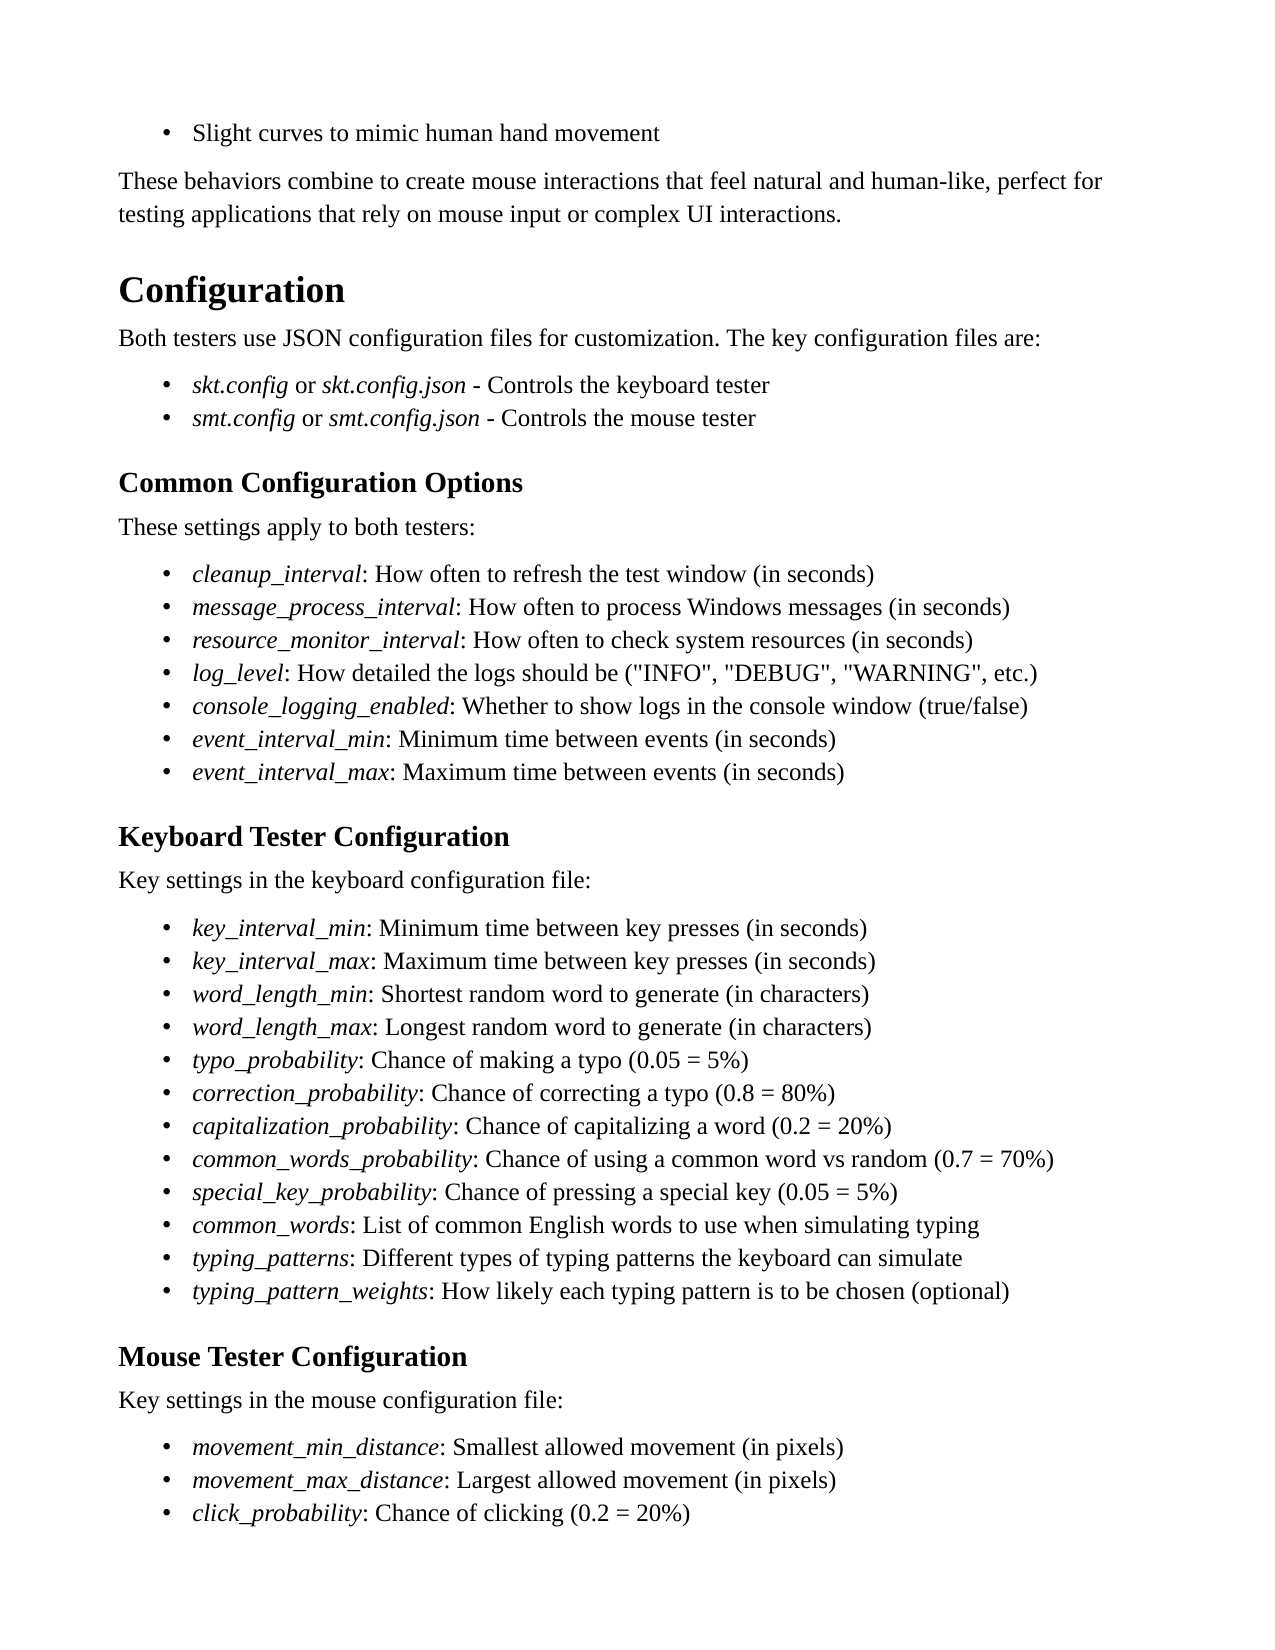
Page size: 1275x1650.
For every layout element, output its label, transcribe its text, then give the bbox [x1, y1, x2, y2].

list word_length_max: Longest random word to generate (in characters) [162, 1012, 1157, 1041]
list movement_max_distance: Largest allowed movement (in pixels) [162, 1465, 1157, 1494]
text Key settings in the mouse configuration file: [118, 1385, 1157, 1413]
subtitle Mouse Tester Configuration [118, 1339, 1157, 1372]
list correction_probability: Chance of correcting a typo (0.8 = 80%) [162, 1078, 1157, 1107]
list smt.config or smt.config.json - Controls the mouse tester [162, 403, 1157, 432]
list special_key_probability: Chance of pressing a special key (0.05 = 5%) [162, 1177, 1157, 1206]
list typo_probability: Chance of making a typo (0.05 = 5%) [162, 1045, 1157, 1074]
list event_interval_min: Minimum time between events (in seconds) [162, 724, 1157, 753]
list word_length_min: Shortest random word to generate (in characters) [162, 979, 1157, 1008]
text These settings apply to both testers: [118, 512, 1157, 540]
list key_interval_min: Minimum time between key presses (in seconds) [162, 913, 1157, 942]
list typing_pattern_weights: How likely each typing pattern is to be chosen (optional) [162, 1276, 1157, 1305]
list message_process_interval: How often to process Windows messages (in seconds) [162, 592, 1157, 621]
list movement_min_distance: Smallest allowed movement (in pixels) [162, 1432, 1157, 1461]
list console_logging_enabled: Whether to show logs in the console window (true/false) [162, 691, 1157, 720]
list typing_patterns: Different types of typing patterns the keyboard can simulate [162, 1243, 1157, 1272]
list Slight curves to mimic human hand movement [162, 118, 1157, 147]
list event_interval_max: Maximum time between events (in seconds) [162, 757, 1157, 786]
text Key settings in the keyboard configuration file: [118, 866, 1157, 894]
text These behaviors combine to create mouse interactions that feel natural and human-like, perfect for testing applications that rely on mouse input or complex UI interactions. [118, 166, 1157, 227]
list cleanup_interval: How often to refresh the test window (in seconds) [162, 559, 1157, 588]
list resource_monitor_interval: How often to check system resources (in seconds) [162, 625, 1157, 654]
subtitle Configuration [118, 267, 1157, 310]
list common_words: List of common English words to use when simulating typing [162, 1210, 1157, 1239]
list capitalization_probability: Chance of capitalizing a word (0.2 = 20%) [162, 1111, 1157, 1140]
subtitle Common Configuration Options [118, 466, 1157, 499]
text Both testers use JSON configuration files for customization. The key configuration files are: [118, 323, 1157, 352]
list log_level: How detailed the logs should be ("INFO", "DEBUG", "WARNING", etc.) [162, 658, 1157, 687]
list skt.config or skt.config.json - Controls the keyboard tester [162, 370, 1157, 399]
list common_words_probability: Chance of using a common word vs random (0.7 = 70%) [162, 1144, 1157, 1173]
list click_probability: Chance of clicking (0.2 = 20%) [162, 1498, 1157, 1527]
list key_interval_max: Maximum time between key presses (in seconds) [162, 946, 1157, 975]
subtitle Keyboard Tester Configuration [118, 819, 1157, 853]
